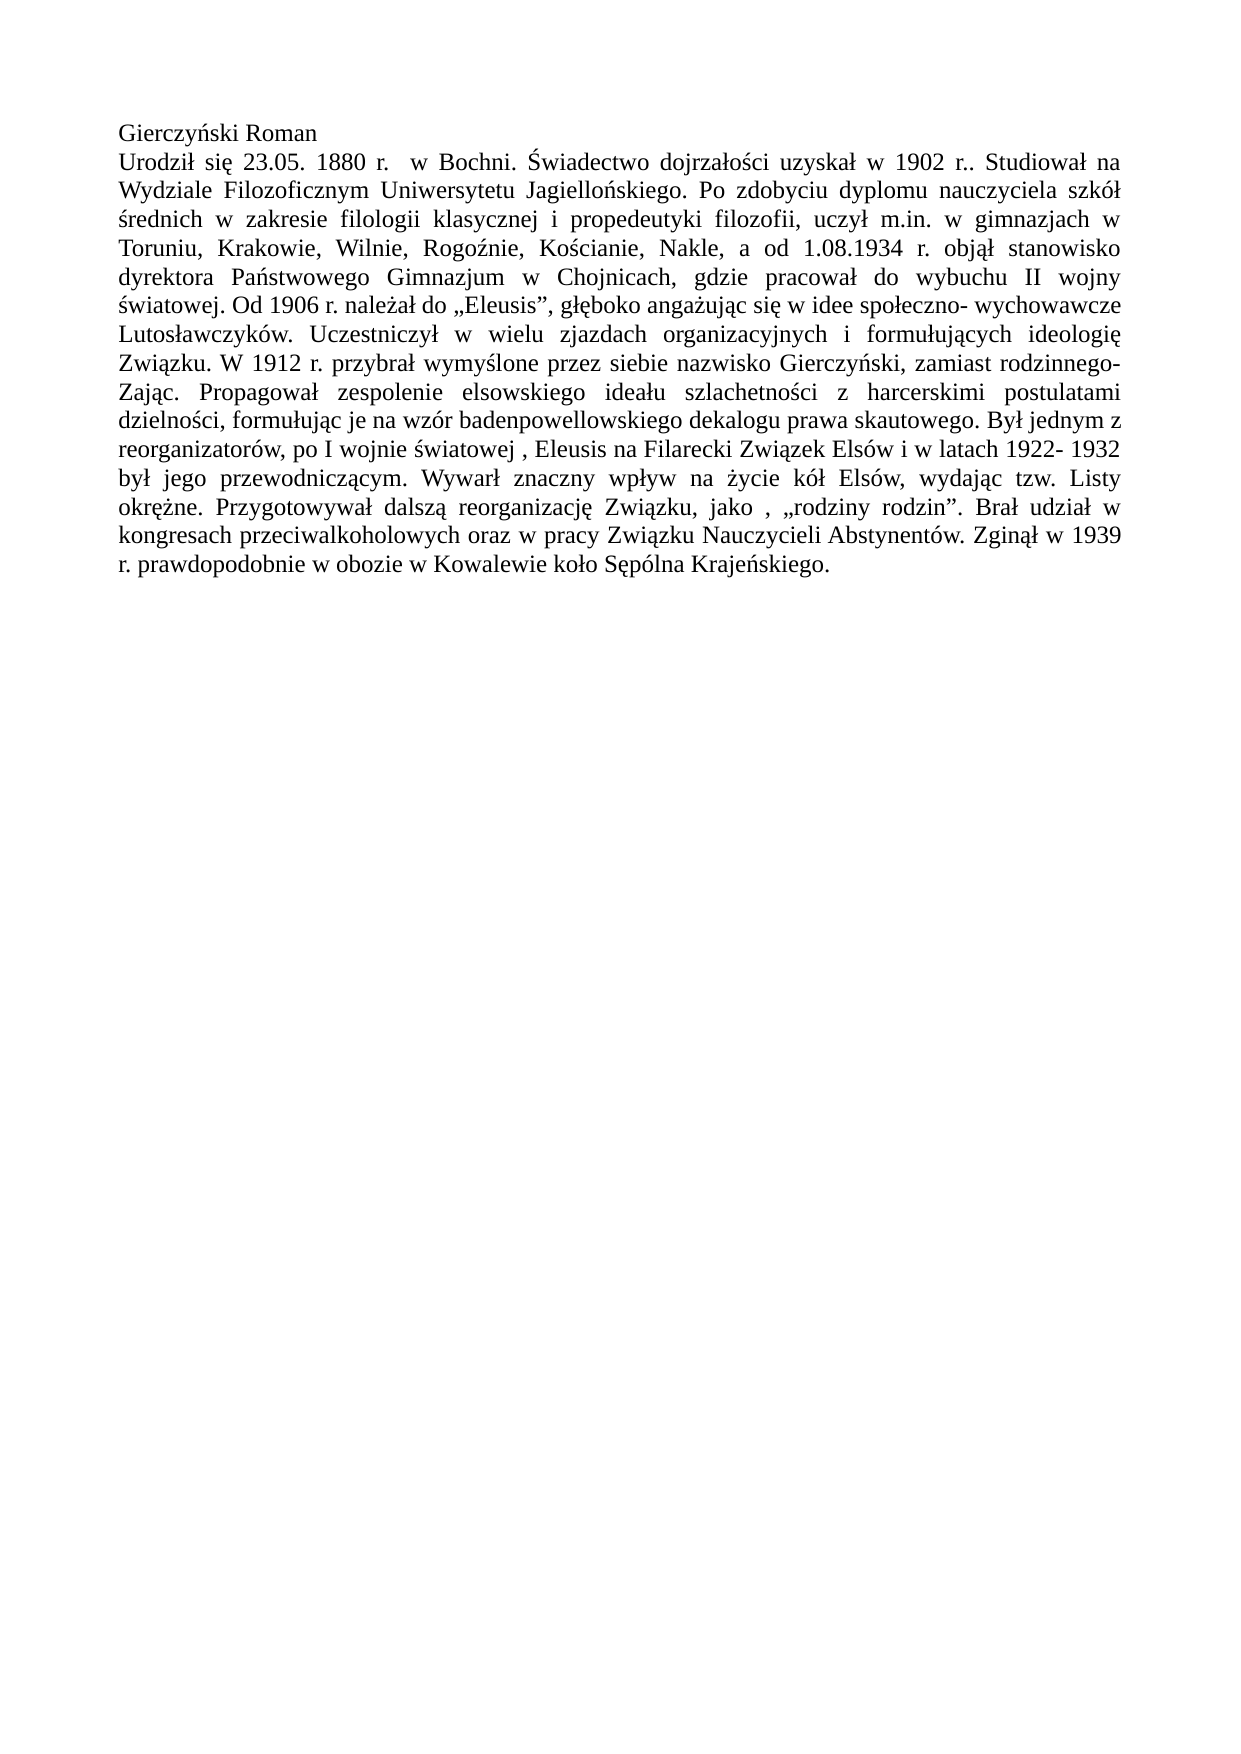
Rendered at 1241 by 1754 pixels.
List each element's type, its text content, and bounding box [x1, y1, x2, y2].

text Urodził się 23.05. 1880 r. w Bochni. Świadectwo dojrzałości uzyskał w 1902 r.. Studiował na Wydziale Filozoficznym Uniwersytetu Jagiellońskiego. Po zdobyciu dyplomu nauczyciela szkół średnich w zakresie filologii klasycznej i propedeutyki filozofii, uczył m.in. w gimnazjach w Toruniu, Krakowie, Wilnie, Rogoźnie, Kościanie, Nakle, a od 1.08.1934 r. objął stanowisko dyrektora Państwowego Gimnazjum w Chojnicach, gdzie pracował do wybuchu II wojny światowej. Od 1906 r. należał do „Eleusis”, głęboko angażując się w idee społeczno- wychowawcze Lutosławczyków. Uczestniczył w wielu zjazdach organizacyjnych i formułujących ideologię Związku. W 1912 r. przybrał wymyślone przez siebie nazwisko Gierczyński, zamiast rodzinnego- Zając. Propagował zespolenie elsowskiego ideału szlachetności z harcerskimi postulatami dzielności, formułując je na wzór badenpowellowskiego dekalogu prawa skautowego. Był jednym z reorganizatorów, po I wojnie światowej , Eleusis na Filarecki Związek Elsów i w latach 1922- 1932 był jego przewodniczącym. Wywarł znaczny wpływ na życie kół Elsów, wydając tzw. Listy okrężne. Przygotowywał dalszą reorganizację Związku, jako , „rodziny rodzin”. Brał udział w kongresach przeciwalkoholowych oraz w pracy Związku Nauczycieli Abstynentów. Zginął w 1939 r. prawdopodobnie w obozie w Kowalewie koło Sępólna Krajeńskiego. [118, 147, 1122, 578]
text Gierczyński Roman [118, 118, 1122, 147]
